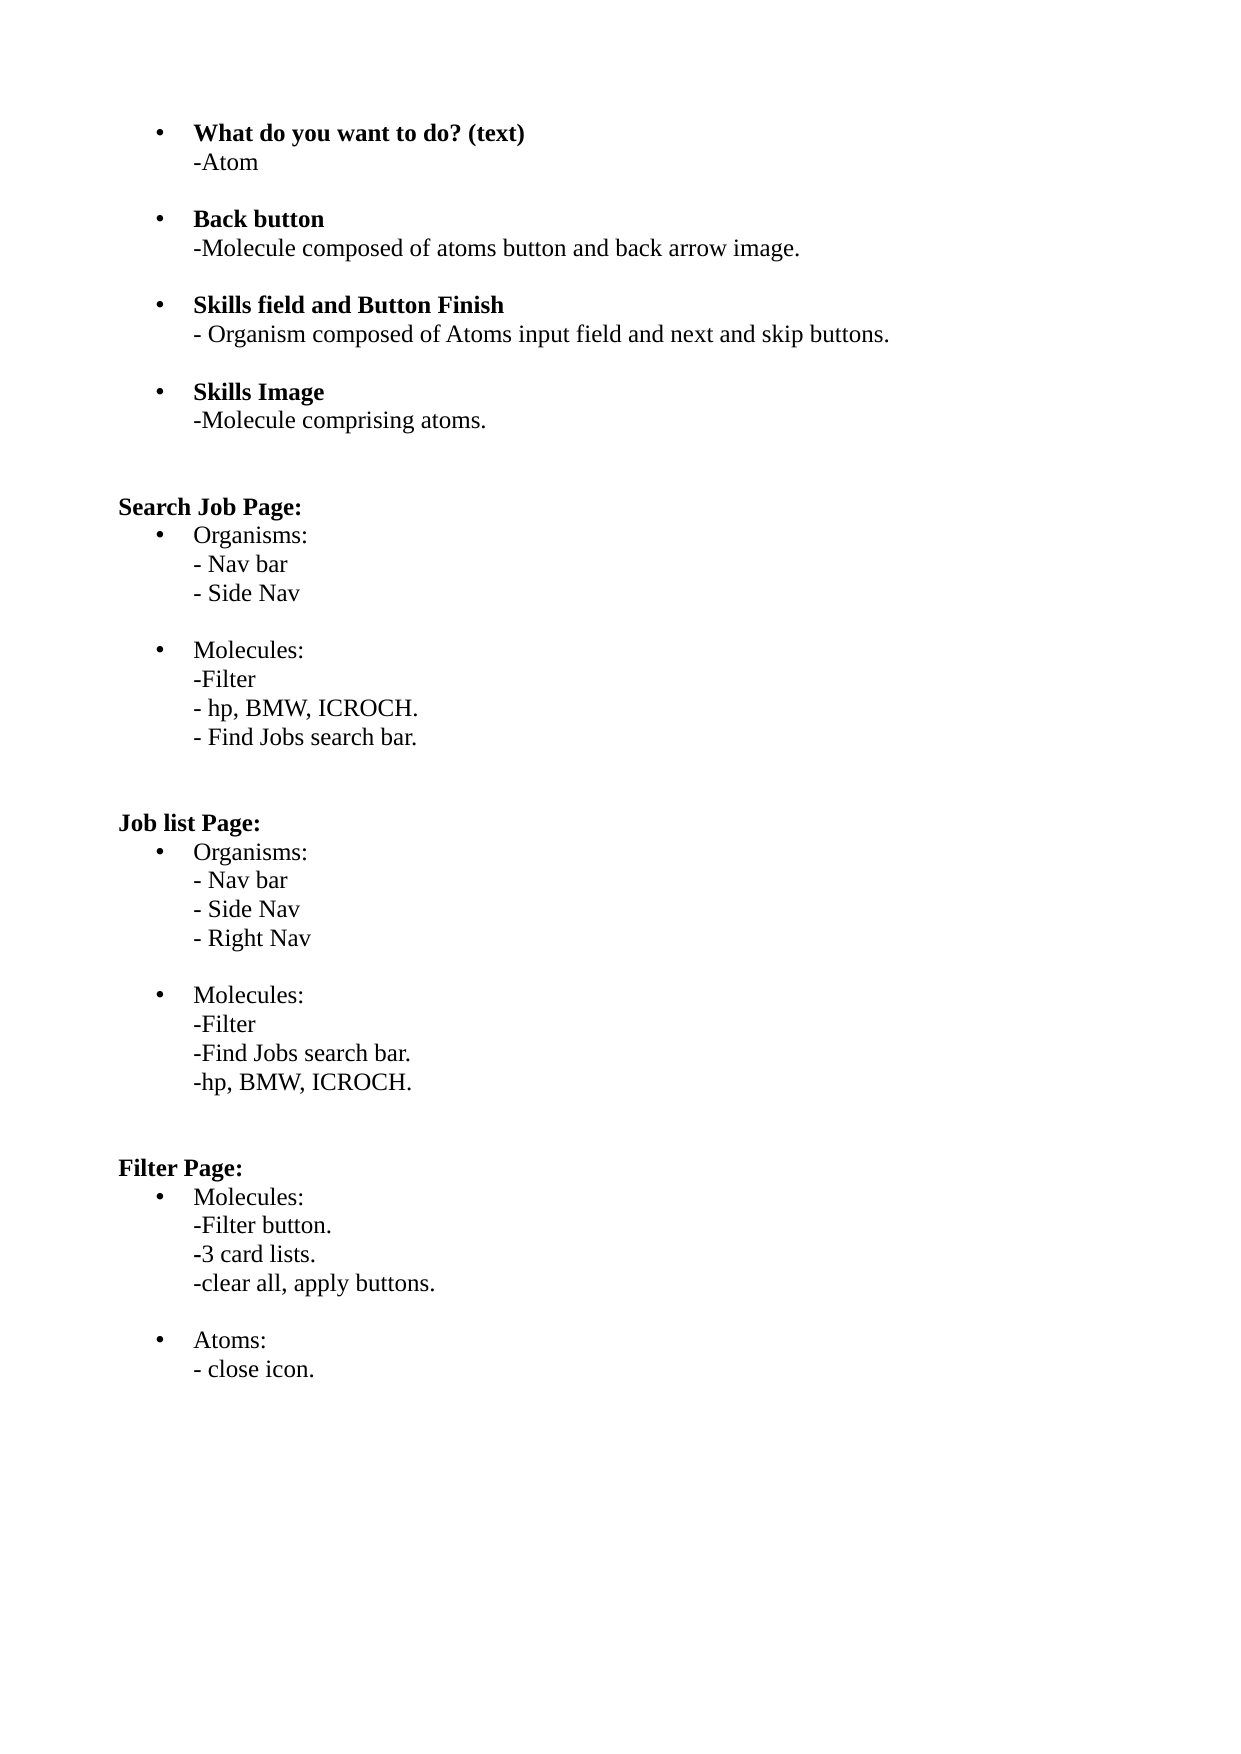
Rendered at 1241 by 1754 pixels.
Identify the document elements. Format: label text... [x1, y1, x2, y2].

list - Side Nav [156, 578, 1122, 607]
list -Find Jobs search bar. [156, 1038, 1122, 1067]
list - Right Nav [156, 923, 1122, 952]
text Search Job Page: [118, 492, 1122, 521]
list -clear all, apply buttons. [156, 1268, 1122, 1297]
list -Filter button. [156, 1211, 1122, 1239]
list Molecules: [156, 1182, 1122, 1211]
list Skills field and Button Finish [156, 291, 1122, 319]
list Skills Image [156, 377, 1122, 406]
list - hp, BMW, ICROCH. [156, 693, 1122, 722]
list -Molecule composed of atoms button and back arrow image. [156, 233, 1122, 262]
list - close icon. [156, 1354, 1122, 1383]
list -Filter [156, 1009, 1122, 1038]
list Molecules: [156, 636, 1122, 664]
text Job list Page: [118, 808, 1122, 837]
list - Nav bar [156, 866, 1122, 894]
list What do you want to do? (text) [156, 118, 1122, 147]
list -Molecule comprising atoms. [156, 406, 1122, 434]
list Atoms: [156, 1326, 1122, 1354]
list Back button [156, 204, 1122, 233]
list - Organism composed of Atoms input field and next and skip buttons. [156, 319, 1122, 348]
list Organisms: [156, 521, 1122, 549]
list - Nav bar [156, 549, 1122, 578]
list Molecules: [156, 981, 1122, 1009]
text Filter Page: [118, 1153, 1122, 1182]
list -hp, BMW, ICROCH. [156, 1067, 1122, 1096]
list - Find Jobs search bar. [156, 722, 1122, 751]
list - Side Nav [156, 894, 1122, 923]
list Organisms: [156, 837, 1122, 866]
list -Atom [156, 147, 1122, 176]
list -3 card lists. [156, 1239, 1122, 1268]
list -Filter [156, 664, 1122, 693]
